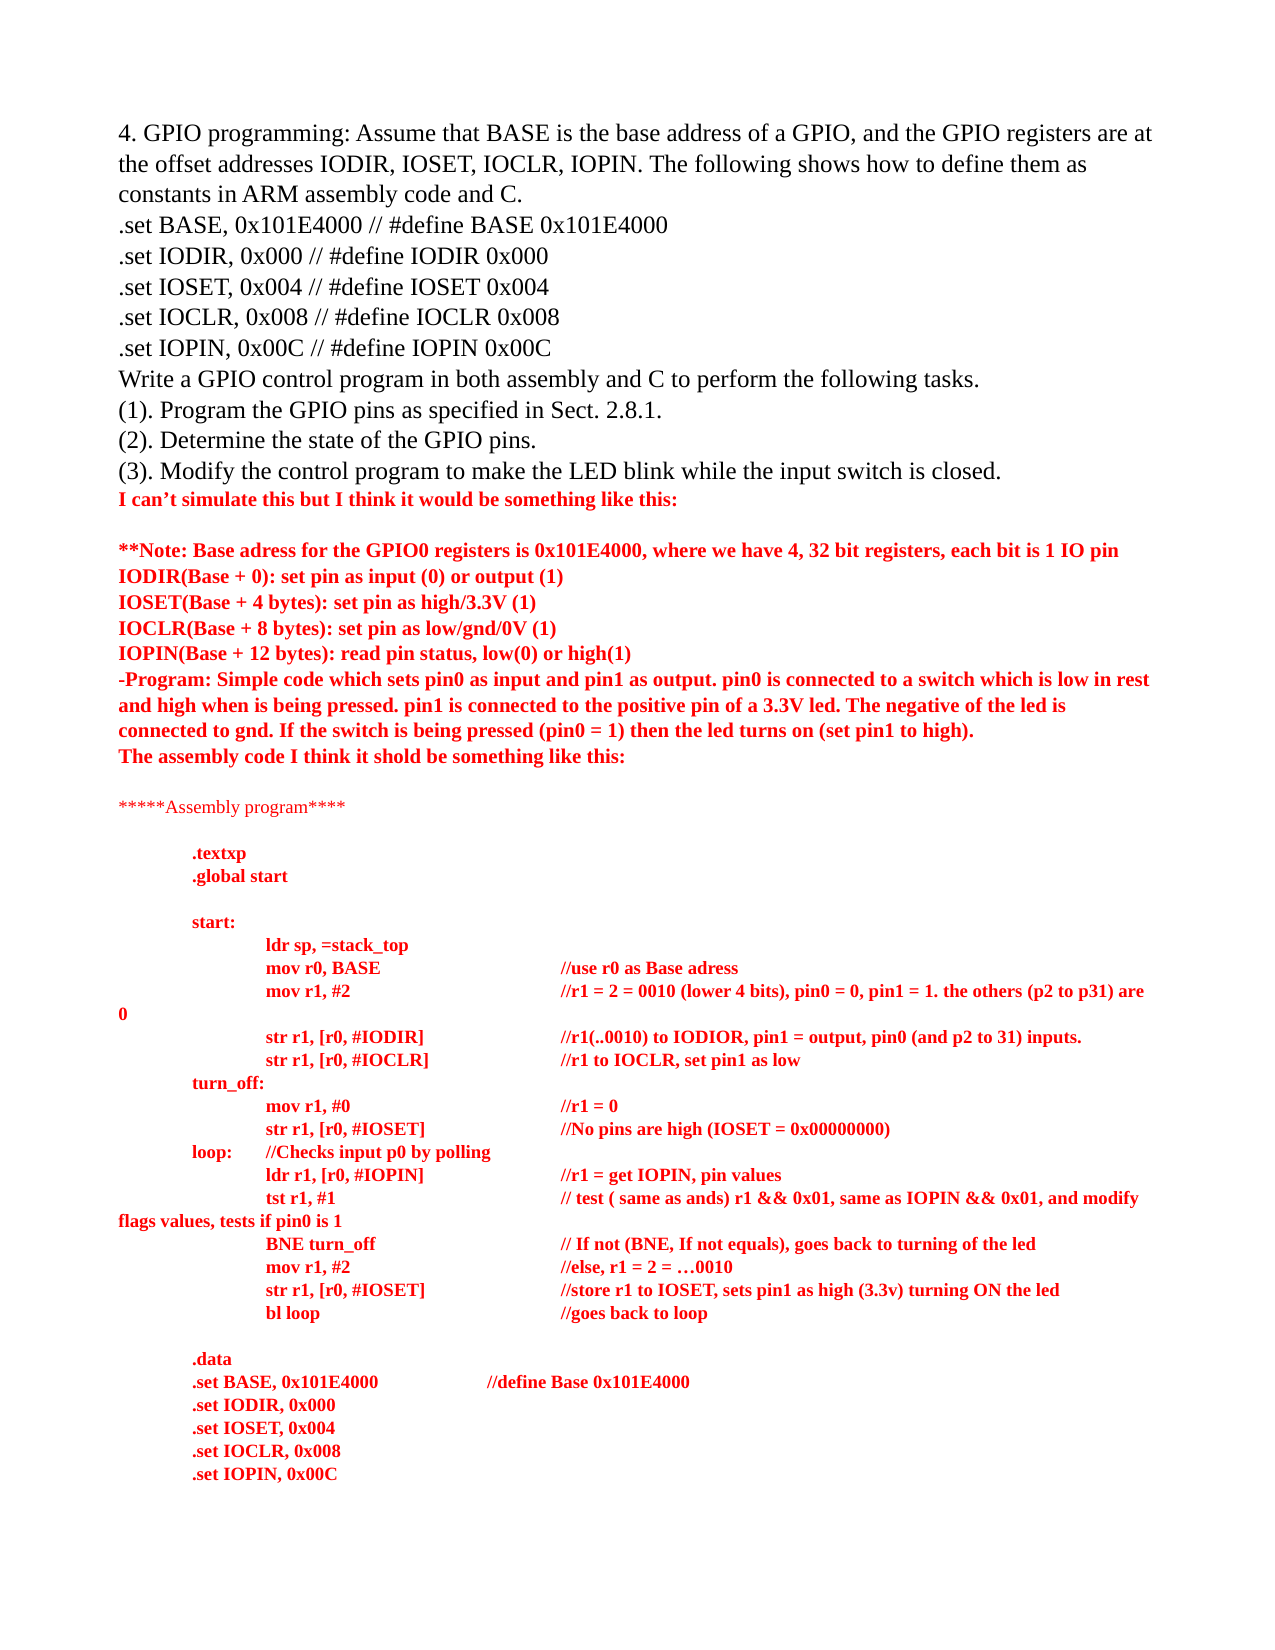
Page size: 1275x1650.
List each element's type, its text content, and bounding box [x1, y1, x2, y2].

text .set IOCLR, 0x008 [118, 1440, 1157, 1462]
text I can’t simulate this but I think it would be something like this: [118, 487, 1157, 511]
text *****Assembly program**** [118, 796, 1157, 817]
text mov r1, #0 //r1 = 0 [118, 1095, 1157, 1116]
text 4. GPIO programming: Assume that BASE is the base address of a GPIO, and the GPIO registers are at the offset addresses IODIR, IOSET, IOCLR, IOPIN. The following shows how to define them as constants in ARM assembly code and C. [118, 118, 1157, 208]
text mov r1, #2 //else, r1 = 2 = …0010 [118, 1256, 1157, 1278]
text loop: //Checks input p0 by polling [118, 1141, 1157, 1162]
text Write a GPIO control program in both assembly and C to perform the following tasks. [118, 364, 1157, 393]
text ldr sp, =stack_top [118, 934, 1157, 955]
text IOSET(Base + 4 bytes): set pin as high/3.3V (1) [118, 590, 1157, 614]
text str r1, [r0, #IOSET] //No pins are high (IOSET = 0x00000000) [118, 1118, 1157, 1139]
text .set BASE, 0x101E4000 // #define BASE 0x101E4000 [118, 210, 1157, 239]
text IODIR(Base + 0): set pin as input (0) or output (1) [118, 564, 1157, 588]
text tst r1, #1 // test ( same as ands) r1 && 0x01, same as IOPIN && 0x01, and modify flags values, tests if pin0 is 1 [118, 1187, 1157, 1232]
text -Program: Simple code which sets pin0 as input and pin1 as output. pin0 is connected to a switch which is low in rest and high when is being pressed. pin1 is connected to the positive pin of a 3.3V led. The negative of the led is connected to gnd. If the switch is being pressed (pin0 = 1) then the led turns on (set pin1 to high). [118, 667, 1157, 742]
text .set IODIR, 0x000 // #define IODIR 0x000 [118, 241, 1157, 270]
text **Note: Base adress for the GPIO0 registers is 0x101E4000, where we have 4, 32 bit registers, each bit is 1 IO pin [118, 538, 1157, 562]
text BNE turn_off // If not (BNE, If not equals), goes back to turning of the led [118, 1233, 1157, 1254]
text .set IODIR, 0x000 [118, 1394, 1157, 1416]
text str r1, [r0, #IODIR] //r1(..0010) to IODIOR, pin1 = output, pin0 (and p2 to 31) inputs. [118, 1026, 1157, 1047]
text .set BASE, 0x101E4000 //define Base 0x101E4000 [118, 1371, 1157, 1393]
text mov r1, #2 //r1 = 2 = 0010 (lower 4 bits), pin0 = 0, pin1 = 1. the others (p2 to p31) are 0 [118, 980, 1157, 1024]
text .data [118, 1348, 1157, 1370]
text .set IOPIN, 0x00C // #define IOPIN 0x00C [118, 333, 1157, 362]
text .textxp [118, 842, 1157, 863]
text .set IOSET, 0x004 [118, 1417, 1157, 1439]
text .set IOPIN, 0x00C [118, 1463, 1157, 1485]
text bl loop //goes back to loop [118, 1302, 1157, 1324]
text turn_off: [118, 1072, 1157, 1093]
text .set IOSET, 0x004 // #define IOSET 0x004 [118, 272, 1157, 301]
text IOCLR(Base + 8 bytes): set pin as low/gnd/0V (1) [118, 616, 1157, 639]
text mov r0, BASE //use r0 as Base adress [118, 957, 1157, 978]
text str r1, [r0, #IOSET] //store r1 to IOSET, sets pin1 as high (3.3v) turning ON the led [118, 1279, 1157, 1301]
text ldr r1, [r0, #IOPIN] //r1 = get IOPIN, pin values [118, 1164, 1157, 1186]
text The assembly code I think it shold be something like this: [118, 744, 1157, 768]
text start: [118, 911, 1157, 932]
text (2). Determine the state of the GPIO pins. [118, 425, 1157, 454]
text (3). Modify the control program to make the LED blink while the input switch is closed. [118, 456, 1157, 485]
text IOPIN(Base + 12 bytes): read pin status, low(0) or high(1) [118, 641, 1157, 665]
text (1). Program the GPIO pins as specified in Sect. 2.8.1. [118, 395, 1157, 423]
text .global start [118, 865, 1157, 886]
text str r1, [r0, #IOCLR] //r1 to IOCLR, set pin1 as low [118, 1049, 1157, 1070]
text .set IOCLR, 0x008 // #define IOCLR 0x008 [118, 302, 1157, 331]
